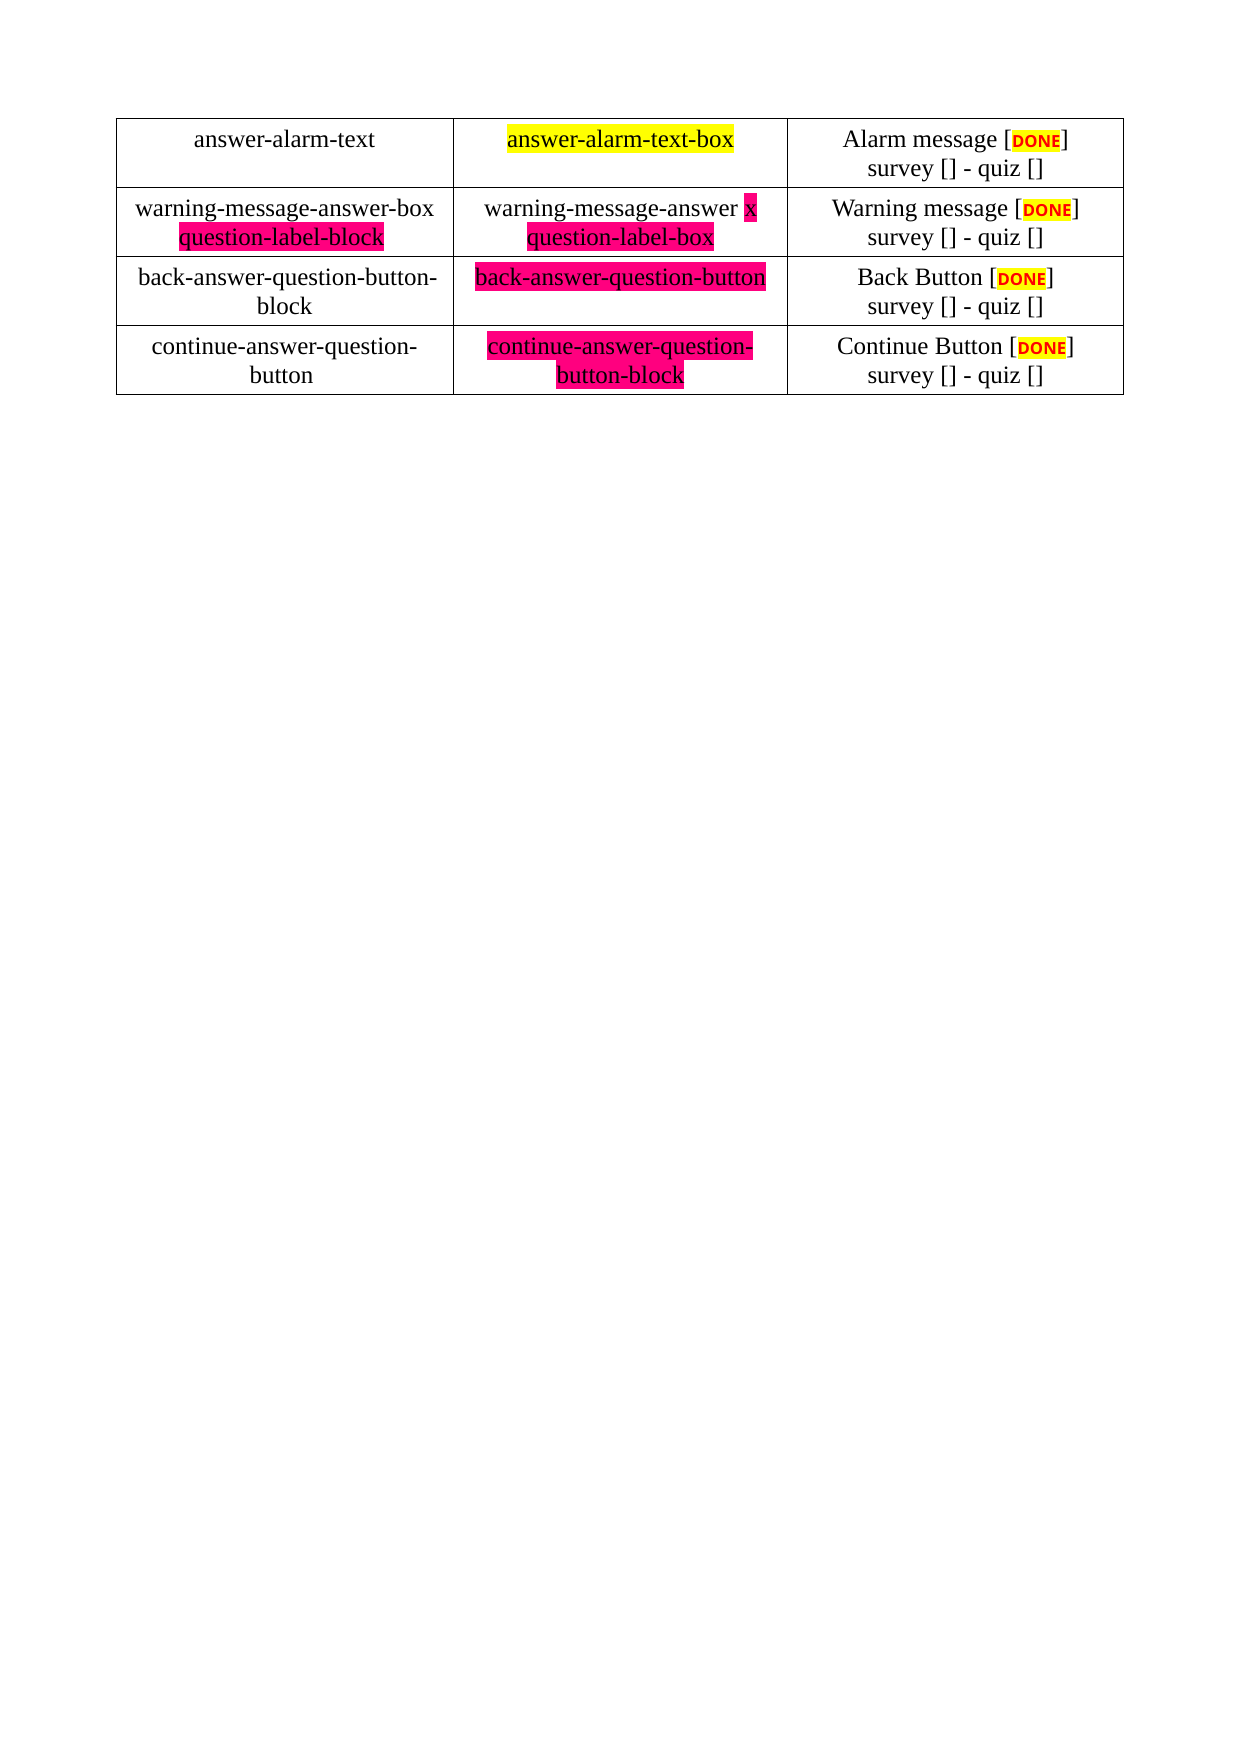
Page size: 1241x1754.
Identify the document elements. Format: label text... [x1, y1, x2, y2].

table_cell answer-alarm-text-box [454, 119, 787, 187]
table_cell continue-answer-question-button-block [454, 326, 787, 394]
table_cell warning-message-answer-box question-label-block [117, 188, 453, 256]
table_cell warning-message-answer x question-label-box [454, 188, 787, 256]
table_cell Back Button [DONE] survey [] - quiz [] [788, 257, 1123, 325]
table_cell Continue Button [DONE] survey [] - quiz [] [788, 326, 1123, 394]
table_cell Warning message [DONE] survey [] - quiz [] [788, 188, 1123, 256]
table_cell continue-answer-question-button [117, 326, 453, 394]
table_cell back-answer-question-button [454, 257, 787, 325]
table_cell answer-alarm-text [117, 119, 453, 187]
table_cell Alarm message [DONE] survey [] - quiz [] [788, 119, 1123, 187]
table_cell back-answer-question-button-block [117, 257, 453, 325]
